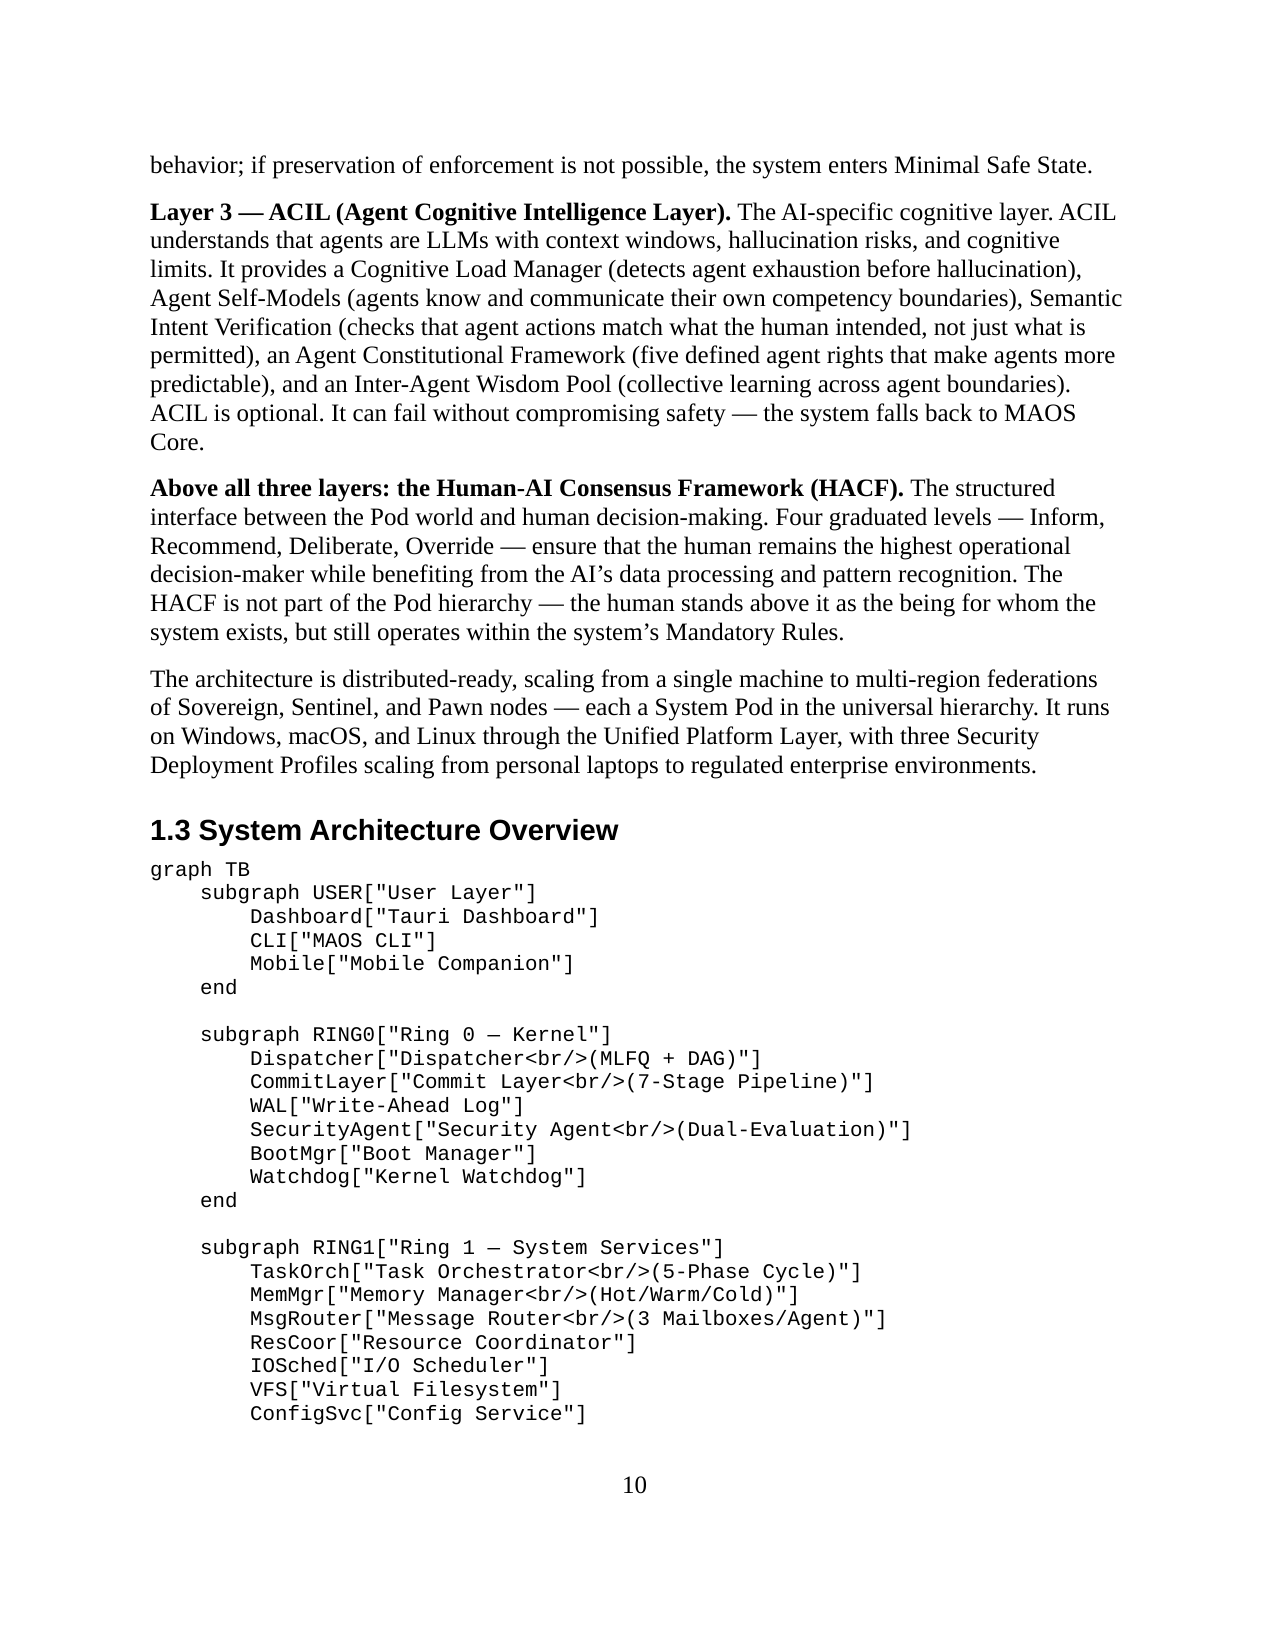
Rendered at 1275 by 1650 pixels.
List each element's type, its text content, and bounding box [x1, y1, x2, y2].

text subgraph RING0["Ring 0 — Kernel"] [150, 1024, 1125, 1048]
text Mobile["Mobile Companion"] [150, 953, 1125, 977]
text IOSched["I/O Scheduler"] [150, 1355, 1125, 1379]
text behavior; if preservation of enforcement is not possible, the system enters Minimal Safe State. [150, 150, 1125, 179]
text MemMgr["Memory Manager<br/>(Hot/Warm/Cold)"] [150, 1284, 1125, 1308]
text CommitLayer["Commit Layer<br/>(7-Stage Pipeline)"] [150, 1072, 1125, 1095]
text The architecture is distributed-ready, scaling from a single machine to multi-region federations of Sovereign, Sentinel, and Pawn nodes — each a System Pod in the universal hierarchy. It runs on Windows, macOS, and Linux through the Unified Platform Layer, with three Security Deployment Profiles scaling from personal laptops to regulated enterprise environments. [150, 664, 1125, 779]
subtitle 1.3 System Architecture Overview [150, 813, 1125, 846]
text VFS["Virtual Filesystem"] [150, 1379, 1125, 1403]
text CLI["MAOS CLI"] [150, 930, 1125, 953]
text WAL["Write-Ahead Log"] [150, 1095, 1125, 1119]
text Dashboard["Tauri Dashboard"] [150, 906, 1125, 930]
text BootMgr["Boot Manager"] [150, 1142, 1125, 1166]
text Watchdog["Kernel Watchdog"] [150, 1166, 1125, 1190]
text ResCoor["Resource Coordinator"] [150, 1332, 1125, 1355]
text Above all three layers: the Human-AI Consensus Framework (HACF). The structured interface between the Pod world and human decision-making. Four graduated levels — Inform, Recommend, Deliberate, Override — ensure that the human remains the highest operational decision-maker while benefiting from the AI’s data processing and pattern recognition. The HACF is not part of the Pod hierarchy — the human stands above it as the being for whom the system exists, but still operates within the system’s Mandatory Rules. [150, 473, 1125, 646]
text MsgRouter["Message Router<br/>(3 Mailboxes/Agent)"] [150, 1308, 1125, 1332]
text graph TB [150, 859, 1125, 882]
text subgraph USER["User Layer"] [150, 882, 1125, 906]
text end [150, 1190, 1125, 1213]
text end [150, 977, 1125, 1001]
text SecurityAgent["Security Agent<br/>(Dual-Evaluation)"] [150, 1119, 1125, 1142]
text TaskOrch["Task Orchestrator<br/>(5-Phase Cycle)"] [150, 1261, 1125, 1284]
text Dispatcher["Dispatcher<br/>(MLFQ + DAG)"] [150, 1048, 1125, 1072]
text ConfigSvc["Config Service"] [150, 1403, 1125, 1426]
text subgraph RING1["Ring 1 — System Services"] [150, 1237, 1125, 1261]
text Layer 3 — ACIL (Agent Cognitive Intelligence Layer). The AI-specific cognitive layer. ACIL understands that agents are LLMs with context windows, hallucination risks, and cognitive limits. It provides a Cognitive Load Manager (detects agent exhaustion before hallucination), Agent Self-Models (agents know and communicate their own competency boundaries), Semantic Intent Verification (checks that agent actions match what the human intended, not just what is permitted), an Agent Constitutional Framework (five defined agent rights that make agents more predictable), and an Inter-Agent Wisdom Pool (collective learning across agent boundaries). ACIL is optional. It can fail without compromising safety — the system falls back to MAOS Core. [150, 197, 1125, 455]
